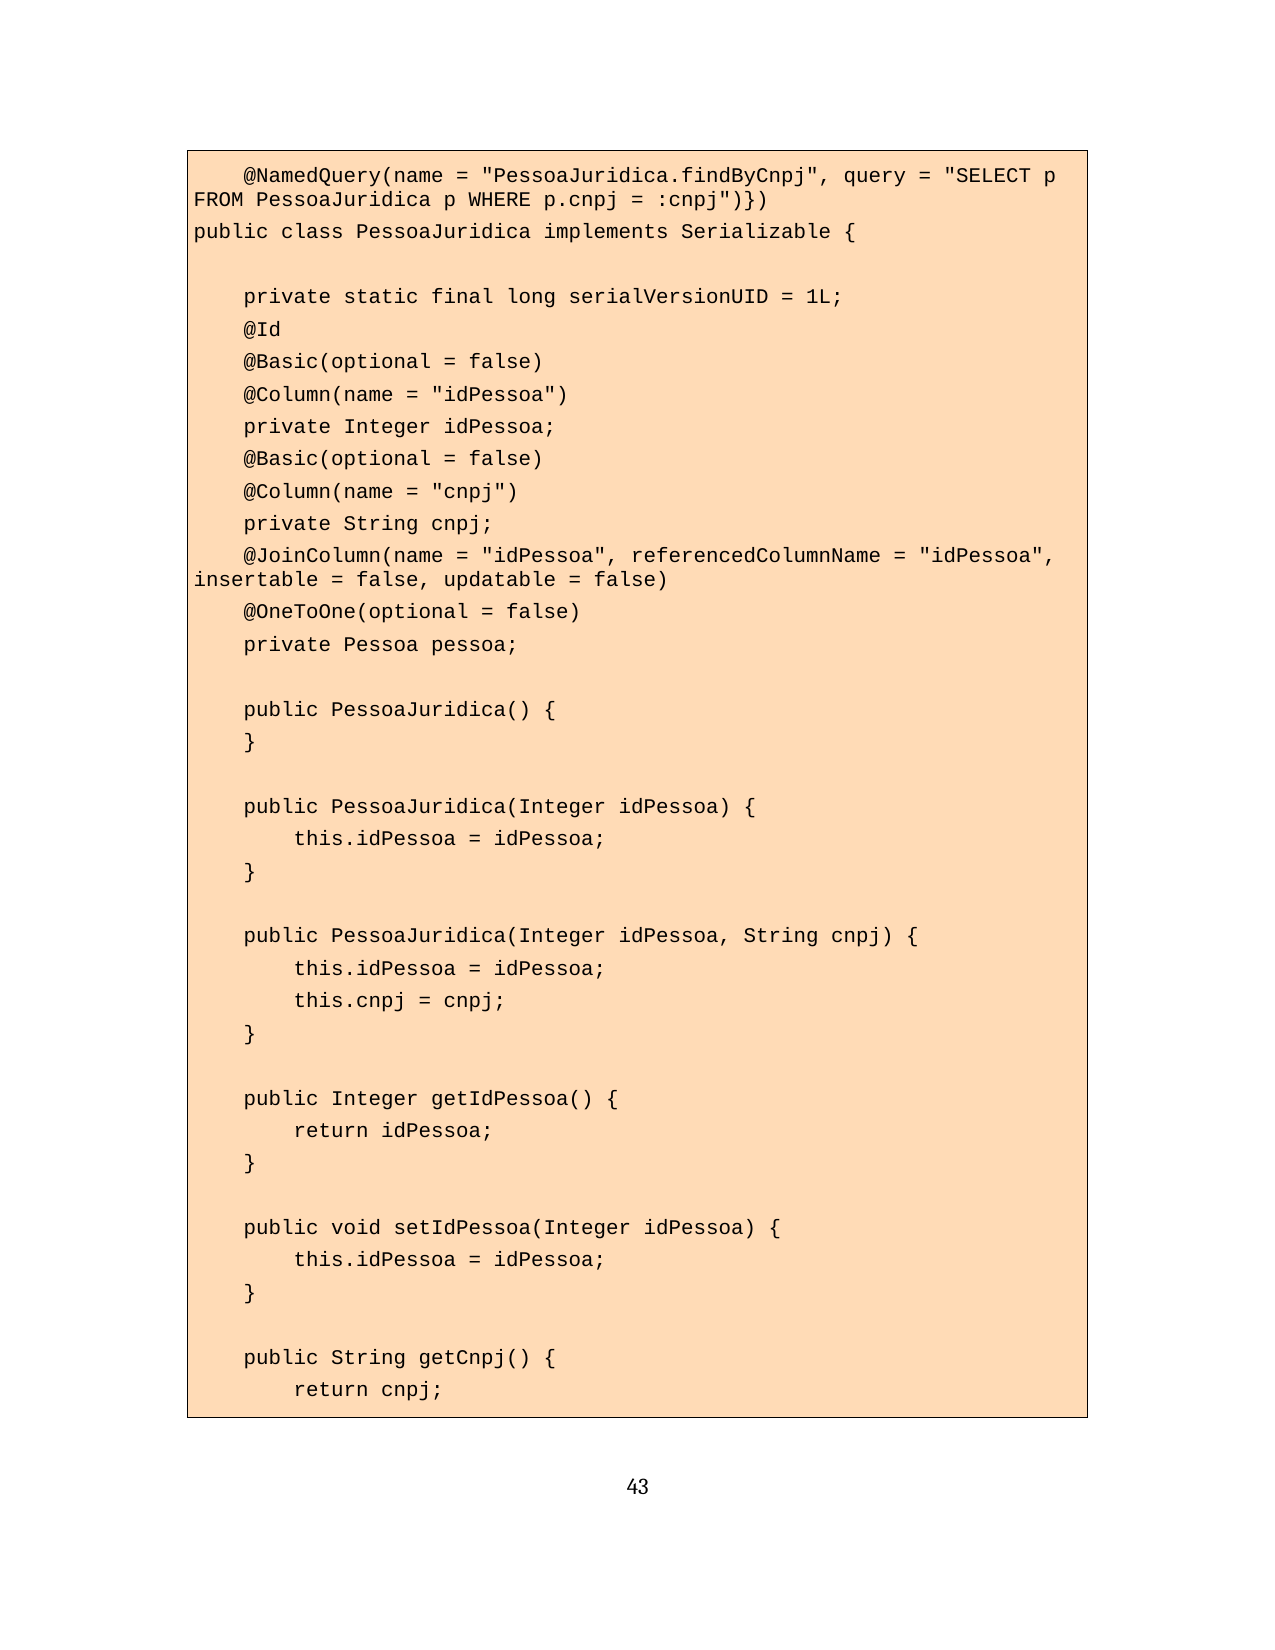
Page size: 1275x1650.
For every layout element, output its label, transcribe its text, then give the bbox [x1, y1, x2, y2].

table_header @NamedQuery(name = "PessoaJuridica.findByCnpj", query = "SELECT p FROM PessoaJuridica p WHERE p.cnpj = :cnpj")}) public class PessoaJuridica implements Serializable { private static final long serialVersionUID = 1L; @Id @Basic(optional = false) @Column(name = "idPessoa") private Integer idPessoa; @Basic(optional = false) @Column(name = "cnpj") private String cnpj; @JoinColumn(name = "idPessoa", referencedColumnName = "idPessoa", insertable = false, updatable = false) @OneToOne(optional = false) private Pessoa pessoa; public PessoaJuridica() { } public PessoaJuridica(Integer idPessoa) { this.idPessoa = idPessoa; } public PessoaJuridica(Integer idPessoa, String cnpj) { this.idPessoa = idPessoa; this.cnpj = cnpj; } public Integer getIdPessoa() { return idPessoa; } public void setIdPessoa(Integer idPessoa) { this.idPessoa = idPessoa; } public String getCnpj() { return cnpj; [188, 151, 1087, 1417]
